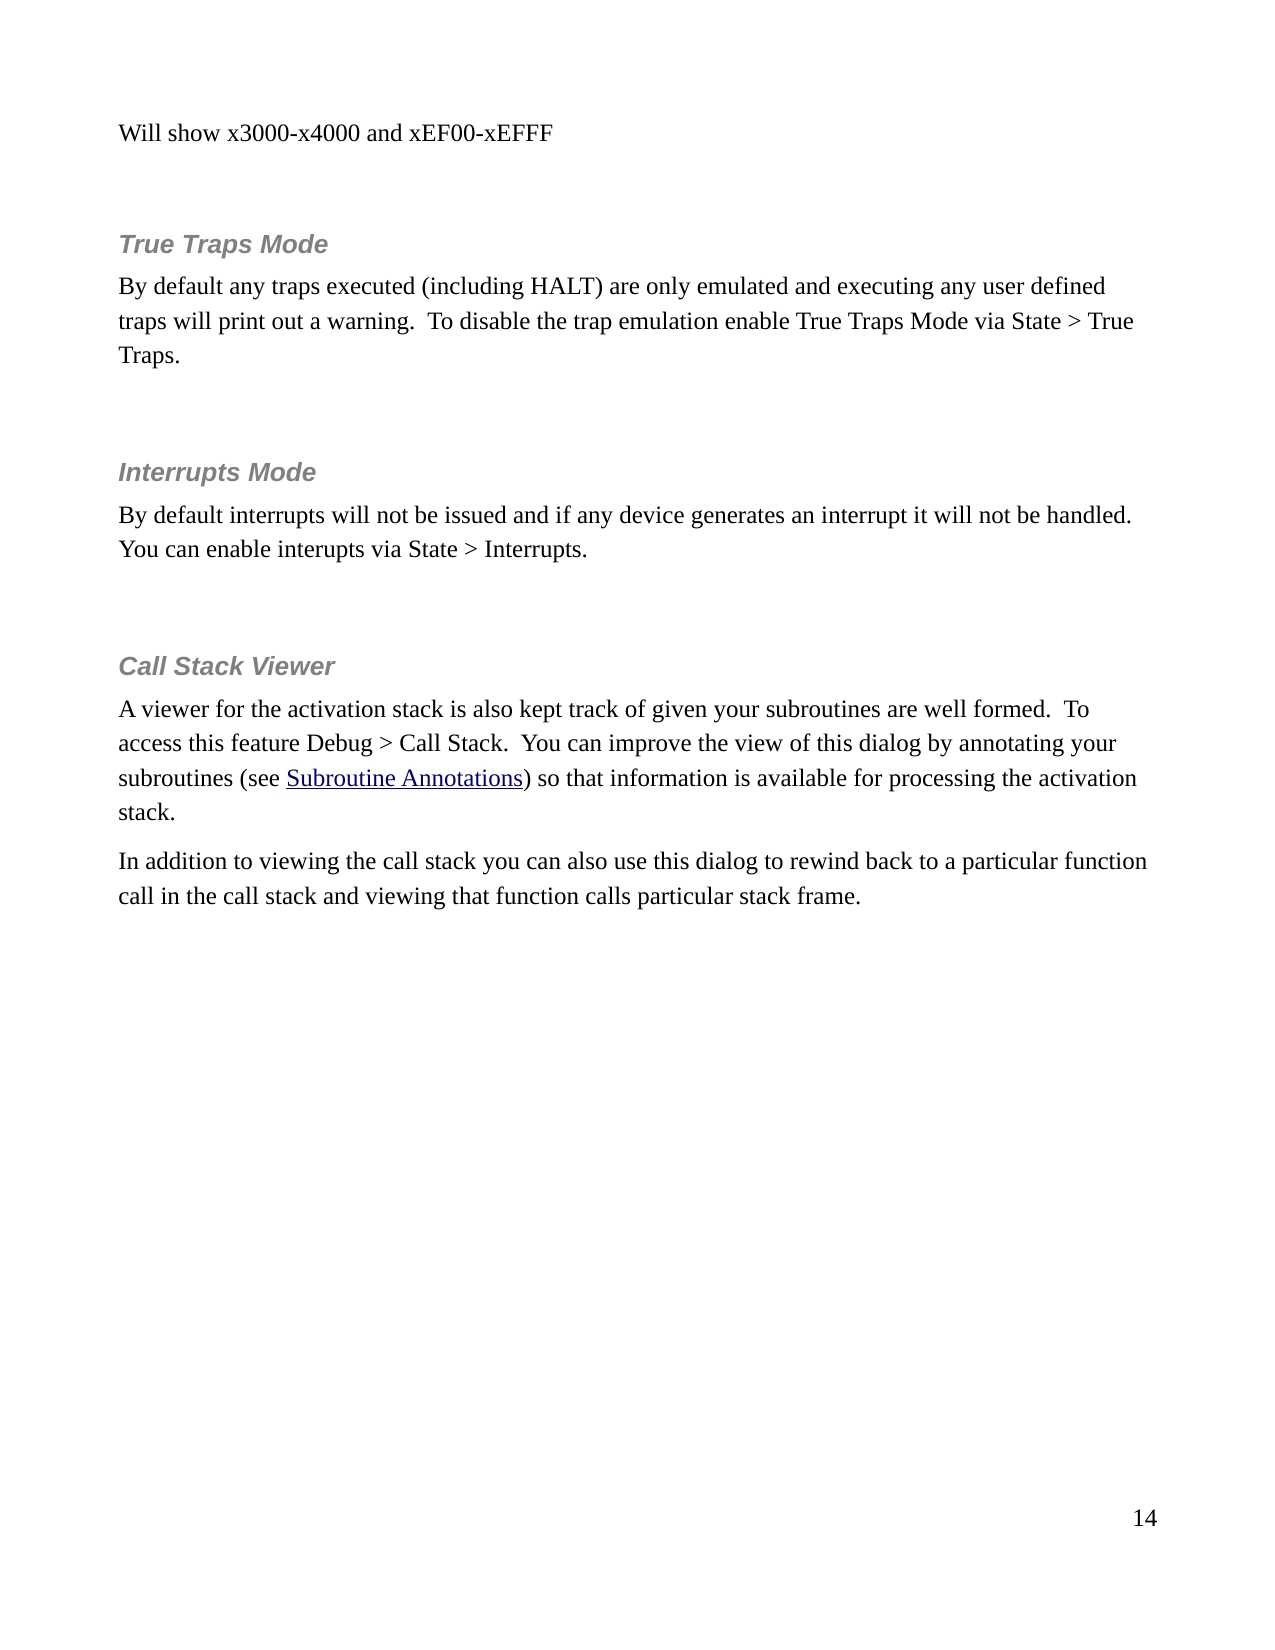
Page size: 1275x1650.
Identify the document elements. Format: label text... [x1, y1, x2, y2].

subtitle Call Stack Viewer [118, 651, 1157, 681]
subtitle Interrupts Mode [118, 457, 1157, 487]
text By default any traps executed (including HALT) are only emulated and executing any user defined traps will print out a warning. To disable the trap emulation enable True Traps Mode via State > True Traps. [118, 271, 1157, 369]
text By default interrupts will not be issued and if any device generates an interrupt it will not be handled. You can enable interupts via State > Interrupts. [118, 500, 1157, 563]
subtitle True Traps Mode [118, 229, 1157, 259]
text A viewer for the activation stack is also kept track of given your subroutines are well formed. To access this feature Debug > Call Stack. You can improve the view of this dialog by annotating your subroutines (see Subroutine Annotations) so that information is available for processing the activation stack. [118, 694, 1157, 826]
text Will show x3000-x4000 and xEF00-xEFFF [118, 118, 1157, 147]
text In addition to viewing the call stack you can also use this dialog to rewind back to a particular function call in the call stack and viewing that function calls particular stack frame. [118, 846, 1157, 909]
